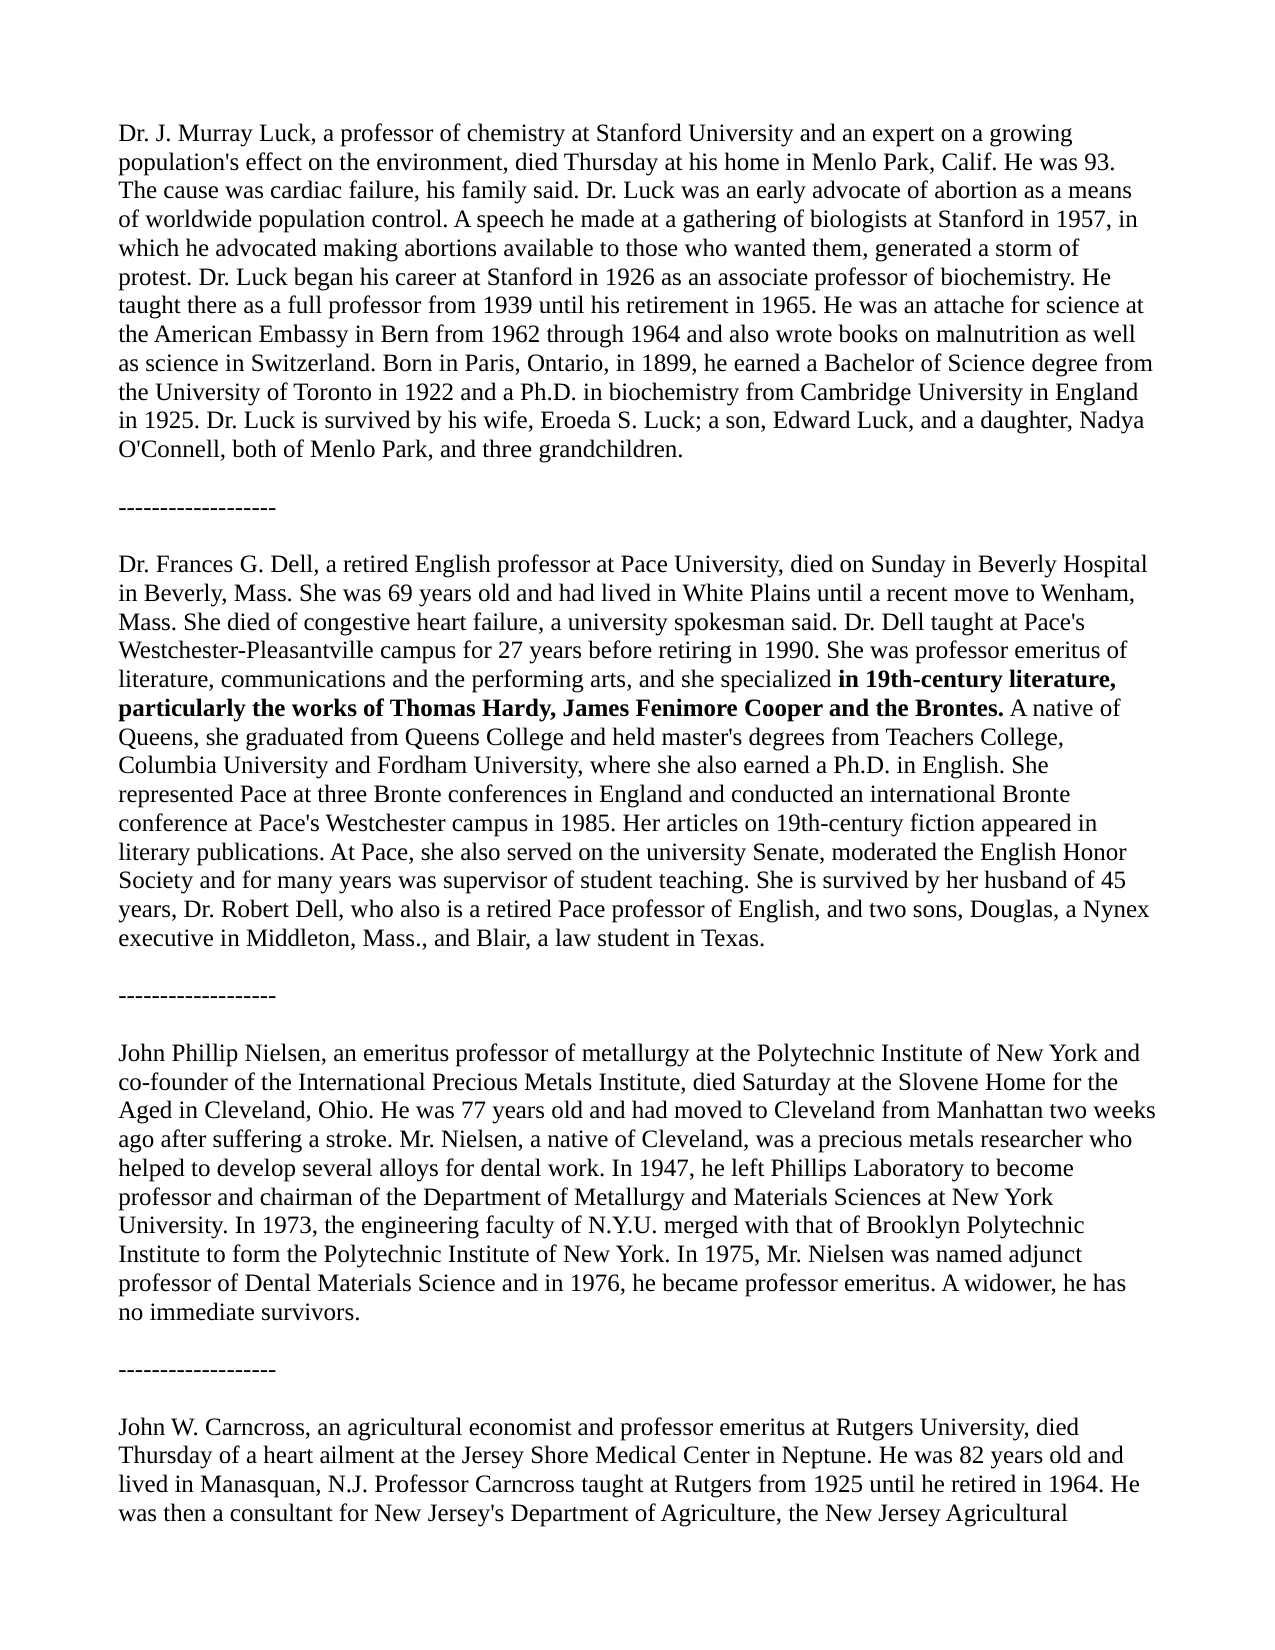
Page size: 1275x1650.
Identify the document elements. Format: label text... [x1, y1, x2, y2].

text ------------------- [118, 1354, 1157, 1383]
text ------------------- [118, 981, 1157, 1009]
text John Phillip Nielsen, an emeritus professor of metallurgy at the Polytechnic Institute of New York and co-founder of the International Precious Metals Institute, died Saturday at the Slovene Home for the Aged in Cleveland, Ohio. He was 77 years old and had moved to Cleveland from Manhattan two weeks ago after suffering a stroke. Mr. Nielsen, a native of Cleveland, was a precious metals researcher who helped to develop several alloys for dental work. In 1947, he left Phillips Laboratory to become professor and chairman of the Department of Metallurgy and Materials Sciences at New York University. In 1973, the engineering faculty of N.Y.U. merged with that of Brooklyn Polytechnic Institute to form the Polytechnic Institute of New York. In 1975, Mr. Nielsen was named adjunct professor of Dental Materials Science and in 1976, he became professor emeritus. A widower, he has no immediate survivors. [118, 1038, 1157, 1326]
text John W. Carncross, an agricultural economist and professor emeritus at Rutgers University, died Thursday of a heart ailment at the Jersey Shore Medical Center in Neptune. He was 82 years old and lived in Manasquan, N.J. Professor Carncross taught at Rutgers from 1925 until he retired in 1964. He was then a consultant for New Jersey's Department of Agriculture, the New Jersey Agricultural [118, 1412, 1157, 1527]
text Dr. J. Murray Luck, a professor of chemistry at Stanford University and an expert on a growing population's effect on the environment, died Thursday at his home in Menlo Park, Calif. He was 93. The cause was cardiac failure, his family said. Dr. Luck was an early advocate of abortion as a means of worldwide population control. A speech he made at a gathering of biologists at Stanford in 1957, in which he advocated making abortions available to those who wanted them, generated a storm of protest. Dr. Luck began his career at Stanford in 1926 as an associate professor of biochemistry. He taught there as a full professor from 1939 until his retirement in 1965. He was an attache for science at the American Embassy in Bern from 1962 through 1964 and also wrote books on malnutrition as well as science in Switzerland. Born in Paris, Ontario, in 1899, he earned a Bachelor of Science degree from the University of Toronto in 1922 and a Ph.D. in biochemistry from Cambridge University in England in 1925. Dr. Luck is survived by his wife, Eroeda S. Luck; a son, Edward Luck, and a daughter, Nadya O'Connell, both of Menlo Park, and three grandchildren. [118, 118, 1157, 463]
text ------------------- [118, 492, 1157, 521]
text Dr. Frances G. Dell, a retired English professor at Pace University, died on Sunday in Beverly Hospital in Beverly, Mass. She was 69 years old and had lived in White Plains until a recent move to Wenham, Mass. She died of congestive heart failure, a university spokesman said. Dr. Dell taught at Pace's Westchester-Pleasantville campus for 27 years before retiring in 1990. She was professor emeritus of literature, communications and the performing arts, and she specialized in 19th-century literature, particularly the works of Thomas Hardy, James Fenimore Cooper and the Brontes. A native of Queens, she graduated from Queens College and held master's degrees from Teachers College, Columbia University and Fordham University, where she also earned a Ph.D. in English. She represented Pace at three Bronte conferences in England and conducted an international Bronte conference at Pace's Westchester campus in 1985. Her articles on 19th-century fiction appeared in literary publications. At Pace, she also served on the university Senate, moderated the English Honor Society and for many years was supervisor of student teaching. She is survived by her husband of 45 years, Dr. Robert Dell, who also is a retired Pace professor of English, and two sons, Douglas, a Nynex executive in Middleton, Mass., and Blair, a law student in Texas. [118, 549, 1157, 952]
